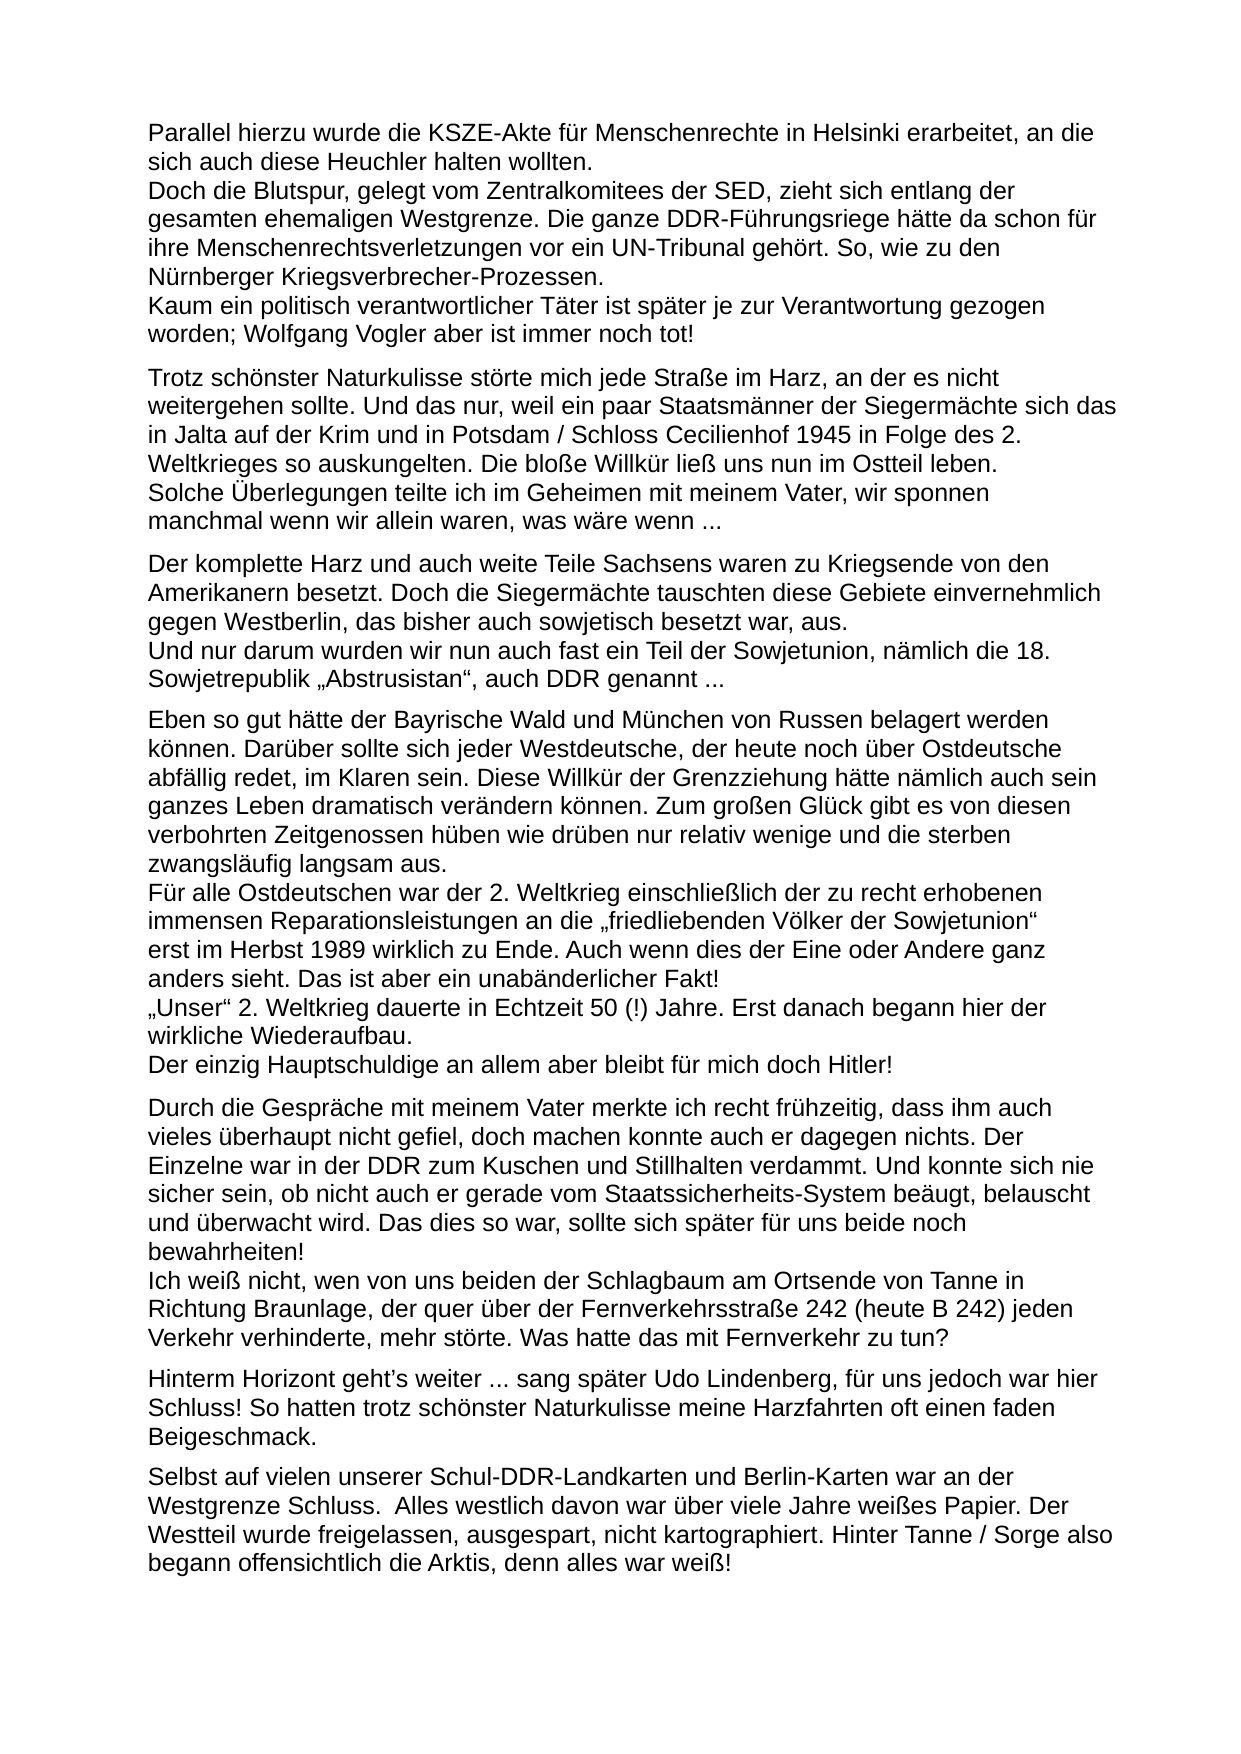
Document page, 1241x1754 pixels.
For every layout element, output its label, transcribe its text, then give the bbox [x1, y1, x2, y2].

text Kaum ein politisch verantwortlicher Täter ist später je zur Verantwortung gezogen worden; Wolfgang Vogler aber ist immer noch tot! [148, 291, 1119, 348]
text Für alle Ostdeutschen war der 2. Weltkrieg einschließlich der zu recht erhobenen immensen Reparationsleistungen an die „friedliebenden Völker der Sowjetunion“ [148, 878, 1119, 935]
text Selbst auf vielen unserer Schul-DDR-Landkarten und Berlin-Karten war an der Westgrenze Schluss. Alles westlich davon war über viele Jahre weißes Papier. Der Westteil wurde freigelassen, ausgespart, nicht kartographiert. Hinter Tanne / Sorge also begann offensichtlich die Arktis, denn alles war weiß! [148, 1462, 1119, 1577]
text Und nur darum wurden wir nun auch fast ein Teil der Sowjetunion, nämlich die 18. Sowjetrepublik „Abstrusistan“, auch DDR genannt ... [148, 636, 1119, 693]
text manchmal wenn wir allein waren, was wäre wenn ... [148, 506, 1119, 535]
text Doch die Blutspur, gelegt vom Zentralkomitees der SED, zieht sich entlang der gesamten ehemaligen Westgrenze. Die ganze DDR-Führungsriege hätte da schon für ihre Menschenrechtsverletzungen vor ein UN-Tribunal gehört. So, wie zu den Nürnberger Kriegsverbrecher-Prozessen. [148, 176, 1119, 291]
text Hinterm Horizont geht’s weiter ... sang später Udo Lindenberg, für uns jedoch war hier Schluss! So hatten trotz schönster Naturkulisse meine Harzfahrten oft einen faden Beigeschmack. [148, 1364, 1119, 1450]
text Der einzig Hauptschuldige an allem aber bleibt für mich doch Hitler! [148, 1050, 1119, 1079]
text Der komplette Harz und auch weite Teile Sachsens waren zu Kriegsende von den Amerikanern besetzt. Doch die Siegermächte tauschten diese Gebiete einvernehmlich gegen Westberlin, das bisher auch sowjetisch besetzt war, aus. [148, 549, 1119, 636]
text Eben so gut hätte der Bayrische Wald und München von Russen belagert werden können. Darüber sollte sich jeder Westdeutsche, der heute noch über Ostdeutsche abfällig redet, im Klaren sein. Diese Willkür der Grenzziehung hätte nämlich auch sein ganzes Leben dramatisch verändern können. Zum großen Glück gibt es von diesen verbohrten Zeitgenossen hüben wie drüben nur relativ wenige und die sterben zwangsläufig langsam aus. [148, 705, 1119, 878]
text erst im Herbst 1989 wirklich zu Ende. Auch wenn dies der Eine oder Andere ganz anders sieht. Das ist aber ein unabänderlicher Fakt! [148, 935, 1119, 993]
text Durch die Gespräche mit meinem Vater merkte ich recht frühzeitig, dass ihm auch vieles überhaupt nicht gefiel, doch machen konnte auch er dagegen nichts. Der Einzelne war in der DDR zum Kuschen und Stillhalten verdammt. Und konnte sich nie sicher sein, ob nicht auch er gerade vom Staatssicherheits-System beäugt, belauscht und überwacht wird. Das dies so war, sollte sich später für uns beide noch bewahrheiten! [148, 1093, 1119, 1266]
text Solche Überlegungen teilte ich im Geheimen mit meinem Vater, wir sponnen [148, 477, 1119, 506]
text Parallel hierzu wurde die KSZE-Akte für Menschenrechte in Helsinki erarbeitet, an die sich auch diese Heuchler halten wollten. [148, 118, 1119, 176]
text Trotz schönster Naturkulisse störte mich jede Straße im Harz, an der es nicht weitergehen sollte. Und das nur, weil ein paar Staatsmänner der Siegermächte sich das in Jalta auf der Krim und in Potsdam / Schloss Cecilienhof 1945 in Folge des 2. Weltkrieges so auskungelten. Die bloße Willkür ließ uns nun im Ostteil leben. [148, 362, 1119, 477]
text Ich weiß nicht, wen von uns beiden der Schlagbaum am Ortsende von Tanne in Richtung Braunlage, der quer über der Fernverkehrsstraße 242 (heute B 242) jeden Verkehr verhinderte, mehr störte. Was hatte das mit Fernverkehr zu tun? [148, 1266, 1119, 1352]
text „Unser“ 2. Weltkrieg dauerte in Echtzeit 50 (!) Jahre. Erst danach begann hier der wirkliche Wiederaufbau. [148, 993, 1119, 1050]
